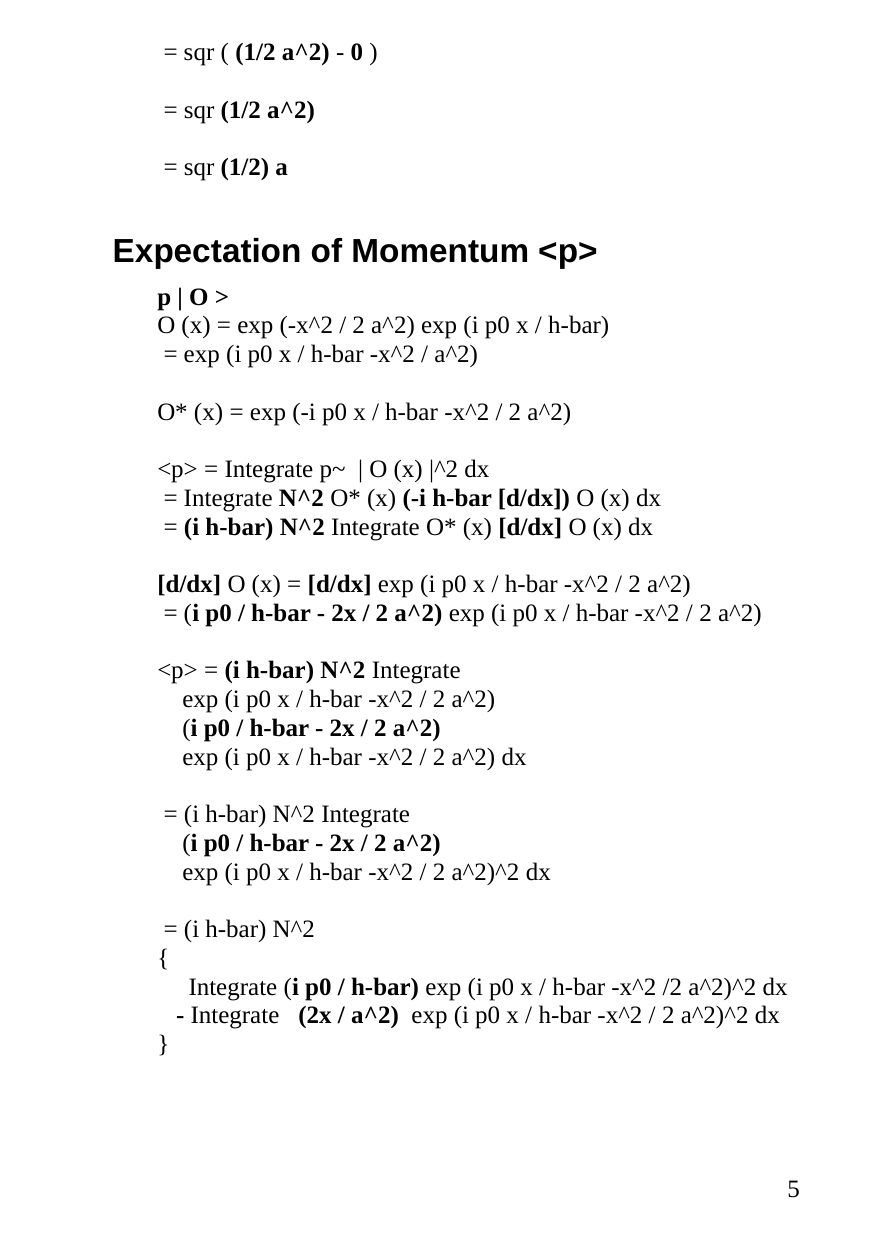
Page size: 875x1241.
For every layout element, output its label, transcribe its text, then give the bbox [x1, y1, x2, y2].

table_cell [154, 541, 793, 569]
table_cell [109, 541, 154, 569]
table_cell [154, 124, 793, 152]
subtitle Expectation of Momentum <p> [112, 231, 799, 269]
table_header p | O > [154, 282, 793, 311]
table_cell [109, 569, 154, 598]
table_cell [109, 656, 154, 771]
table_cell [154, 1087, 793, 1116]
table_cell [154, 66, 793, 95]
table_cell <p> = Integrate p~ | O (x) |^2 dx [154, 454, 793, 483]
table_cell [109, 153, 154, 181]
table_cell [109, 181, 154, 210]
table_cell O (x) = exp (-x^2 / 2 a^2) exp (i p0 x / h-bar) [154, 311, 793, 339]
table_cell <p> = (i h-bar) N^2 Integrate exp (i p0 x / h-bar -x^2 / 2 a^2) (i p0 / h-bar - 2x / 2 a^2) exp (i p0 x / h-bar -x^2 / 2 a^2) dx [154, 656, 793, 771]
table_cell [109, 627, 154, 656]
table_cell O* (x) = exp (-i p0 x / h-bar -x^2 / 2 a^2) [154, 397, 793, 426]
table_cell [d/dx] O (x) = [d/dx] exp (i p0 x / h-bar -x^2 / 2 a^2) [154, 569, 793, 598]
table_cell [109, 512, 154, 541]
table_cell [109, 799, 154, 886]
table_cell [109, 66, 154, 95]
table_cell = (i h-bar) N^2 Integrate O* (x) [d/dx] O (x) dx [154, 512, 793, 541]
table_cell [154, 181, 793, 210]
table_cell [109, 1087, 154, 1116]
table_cell [109, 124, 154, 152]
table_header [109, 282, 154, 311]
table_cell = Integrate N^2 O* (x) (-i h-bar [d/dx]) O (x) dx [154, 483, 793, 512]
table_cell [154, 1058, 793, 1087]
table_cell [154, 627, 793, 656]
table_cell [109, 771, 154, 799]
table_cell [109, 886, 154, 914]
table_cell [109, 914, 154, 1058]
table_cell [109, 483, 154, 512]
table_cell [109, 397, 154, 426]
table_cell = (i p0 / h-bar - 2x / 2 a^2) exp (i p0 x / h-bar -x^2 / 2 a^2) [154, 598, 793, 627]
table_cell = sqr (1/2) a [154, 153, 793, 181]
table_cell [154, 886, 793, 914]
table_cell [109, 1058, 154, 1087]
table_cell [109, 426, 154, 454]
table_cell = sqr ( (1/2 a^2) - 0 ) [154, 38, 793, 66]
table_cell [109, 454, 154, 483]
table_cell [109, 368, 154, 397]
table_cell = sqr (1/2 a^2) [154, 95, 793, 124]
table_cell [109, 311, 154, 339]
table_cell [154, 426, 793, 454]
table_cell [109, 598, 154, 627]
table_cell [109, 95, 154, 124]
table_cell = exp (i p0 x / h-bar -x^2 / a^2) [154, 339, 793, 368]
table_cell [154, 771, 793, 799]
table_cell [109, 38, 154, 66]
table_cell = (i h-bar) N^2 { Integrate (i p0 / h-bar) exp (i p0 x / h-bar -x^2 /2 a^2)^2 dx - Integrate (2x / a^2) exp (i p0 x / h-bar -x^2 / 2 a^2)^2 dx } [154, 914, 793, 1058]
table_cell = (i h-bar) N^2 Integrate (i p0 / h-bar - 2x / 2 a^2) exp (i p0 x / h-bar -x^2 / 2 a^2)^2 dx [154, 799, 793, 886]
table_cell [109, 339, 154, 368]
table_cell [154, 368, 793, 397]
